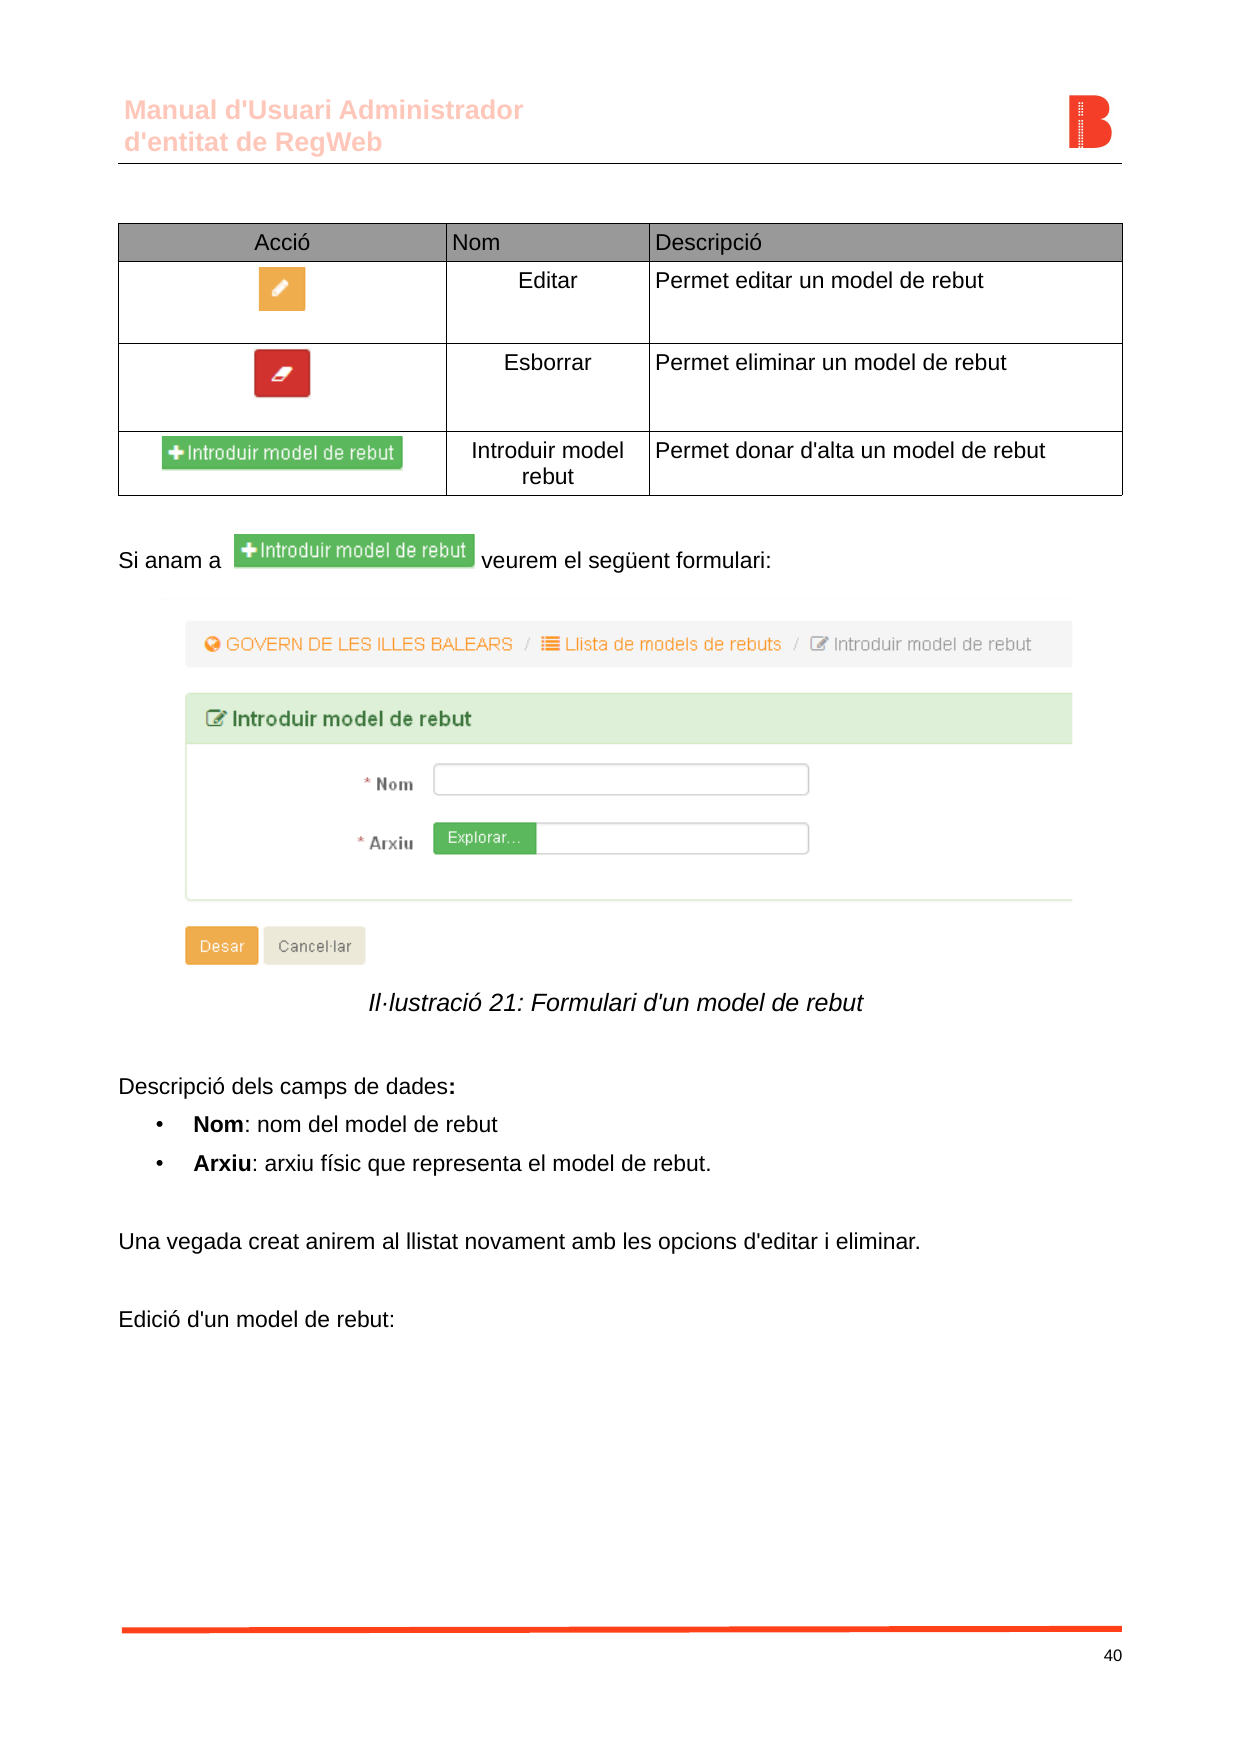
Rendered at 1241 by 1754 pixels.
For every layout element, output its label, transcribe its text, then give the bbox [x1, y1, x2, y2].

text Edició d'un model de rebut: [118, 1306, 1122, 1332]
table_cell Esborrar [447, 344, 649, 431]
table_header Acció [119, 224, 446, 261]
picture [234, 534, 475, 569]
picture [161, 436, 403, 471]
table_cell Permet donar d'alta un model de rebut [650, 432, 1122, 495]
picture [162, 598, 1073, 988]
table_cell [119, 432, 446, 495]
list Nom: nom del model de rebut [156, 1111, 1122, 1138]
table_header Descripció [650, 224, 1122, 261]
text Si anam a veurem el següent formulari: [118, 534, 1122, 573]
picture [253, 348, 312, 399]
table_cell [119, 344, 446, 431]
table_cell Permet editar un model de rebut [650, 262, 1122, 343]
list Arxiu: arxiu físic que representa el model de rebut. [156, 1150, 1122, 1177]
table_cell Editar [447, 262, 649, 343]
table_header Nom [447, 224, 649, 261]
picture [258, 267, 306, 311]
picture [1063, 94, 1117, 150]
table_cell Permet eliminar un model de rebut [650, 344, 1122, 431]
table_cell Introduir model rebut [447, 432, 649, 495]
text Descripció dels camps de dades: [118, 1073, 1122, 1099]
text Una vegada creat anirem al llistat novament amb les opcions d'editar i eliminar. [118, 1228, 1122, 1254]
table_cell [119, 262, 446, 343]
text Il·lustració 21: Formulari d'un model de rebut [162, 988, 1072, 1016]
